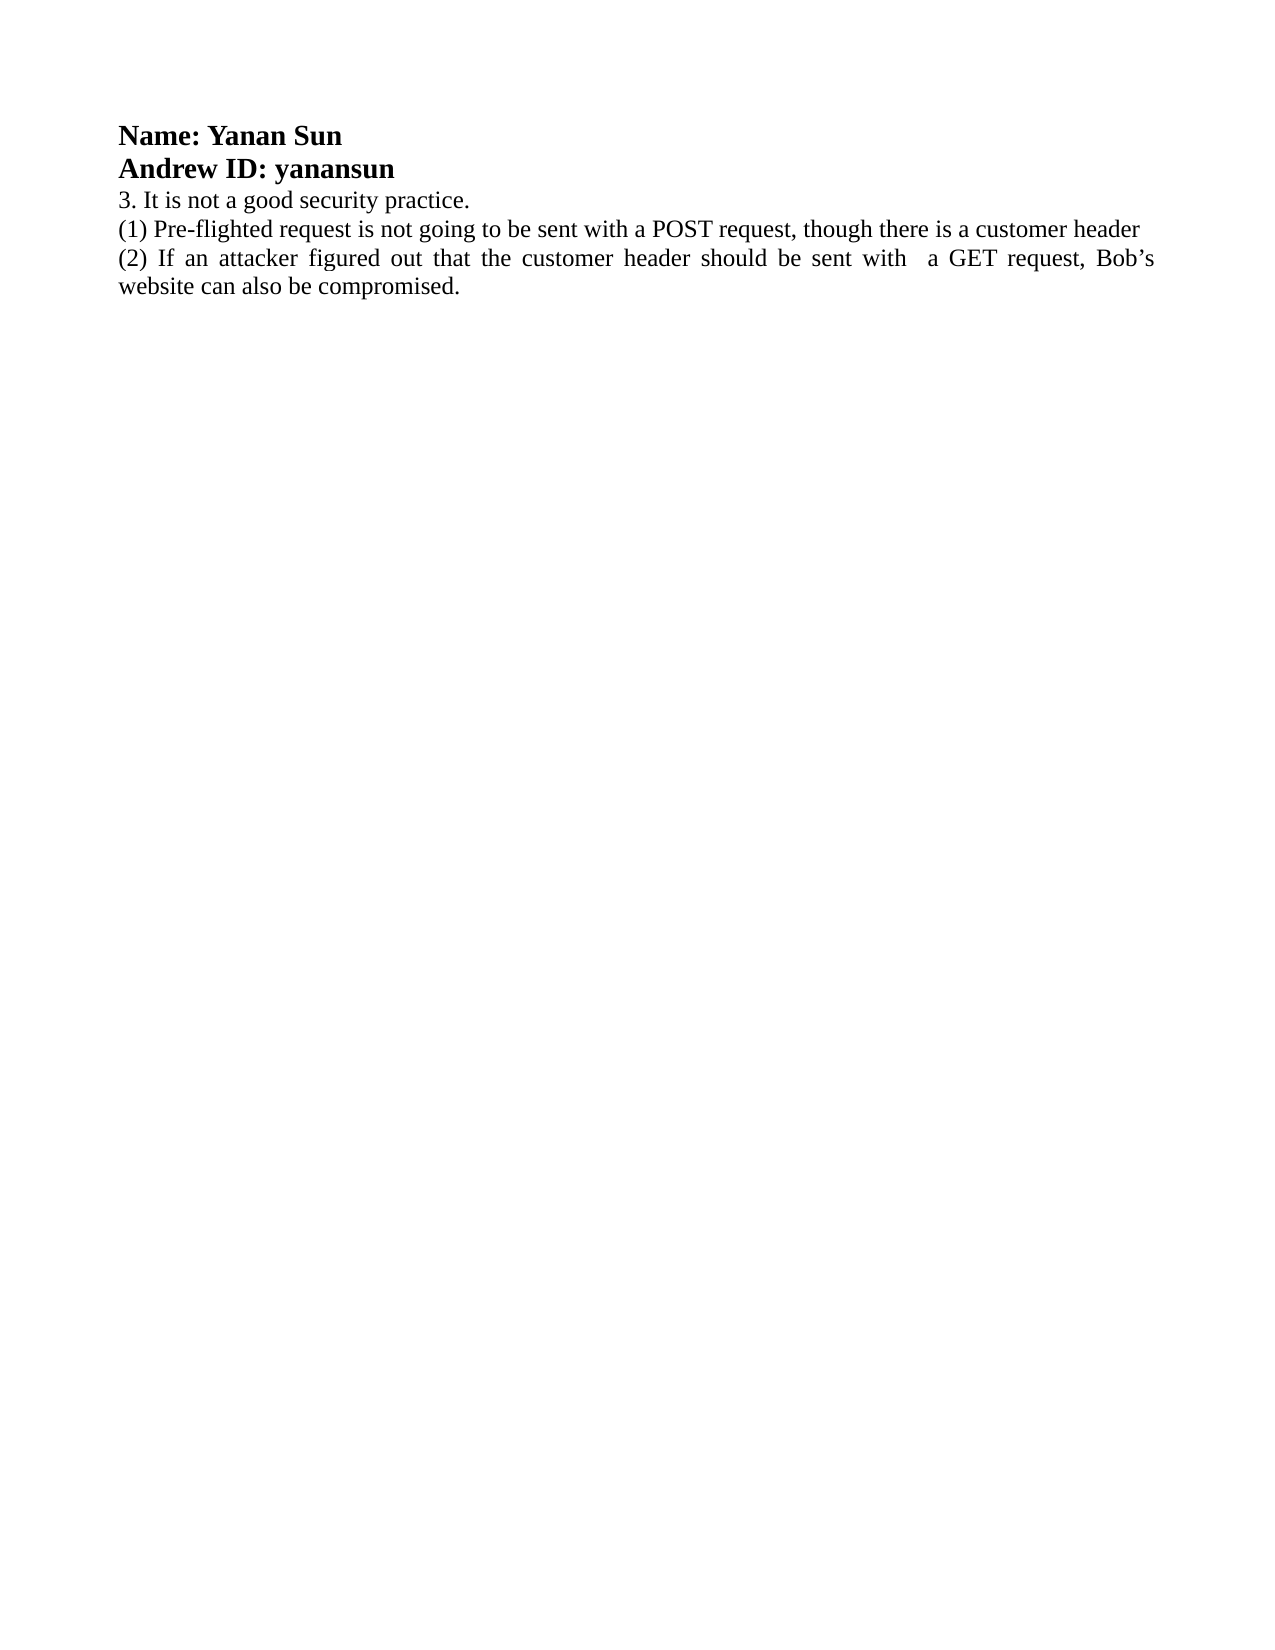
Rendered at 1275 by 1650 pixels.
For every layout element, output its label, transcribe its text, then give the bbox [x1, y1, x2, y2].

text Andrew ID: yanansun [118, 152, 1157, 185]
text 3. It is not a good security practice. [118, 185, 1157, 214]
text (1) Pre-flighted request is not going to be sent with a POST request, though there is a customer header [118, 214, 1157, 243]
text Name: Yanan Sun [118, 118, 1157, 152]
text (2) If an attacker figured out that the customer header should be sent with a GET request, Bob’s website can also be compromised. [118, 243, 1157, 300]
